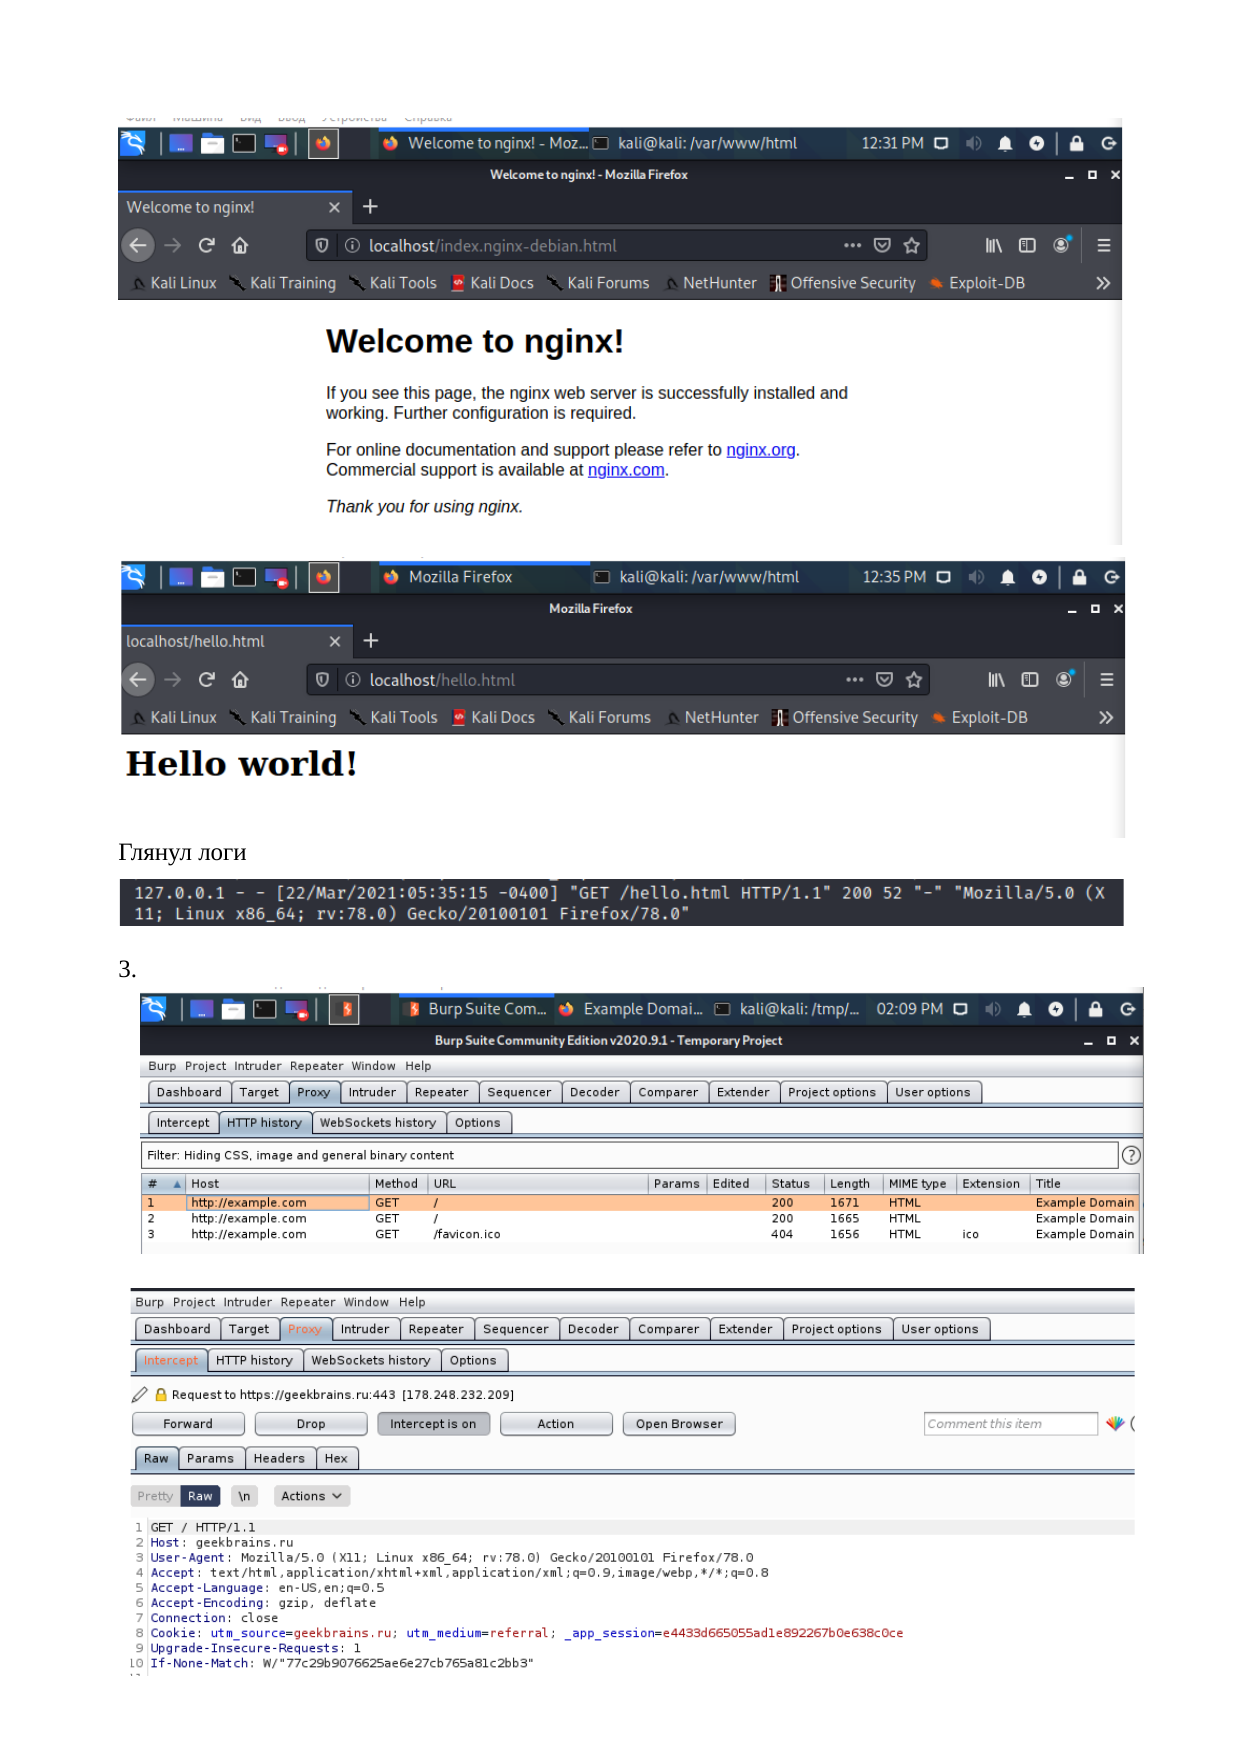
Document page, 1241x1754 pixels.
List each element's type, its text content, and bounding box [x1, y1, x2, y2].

picture [121, 557, 1126, 838]
picture [118, 118, 1123, 545]
picture [119, 879, 1124, 926]
picture [140, 987, 1144, 1254]
text 3. [118, 954, 1122, 983]
text Глянул логи [118, 545, 1122, 866]
picture [130, 1288, 1135, 1676]
